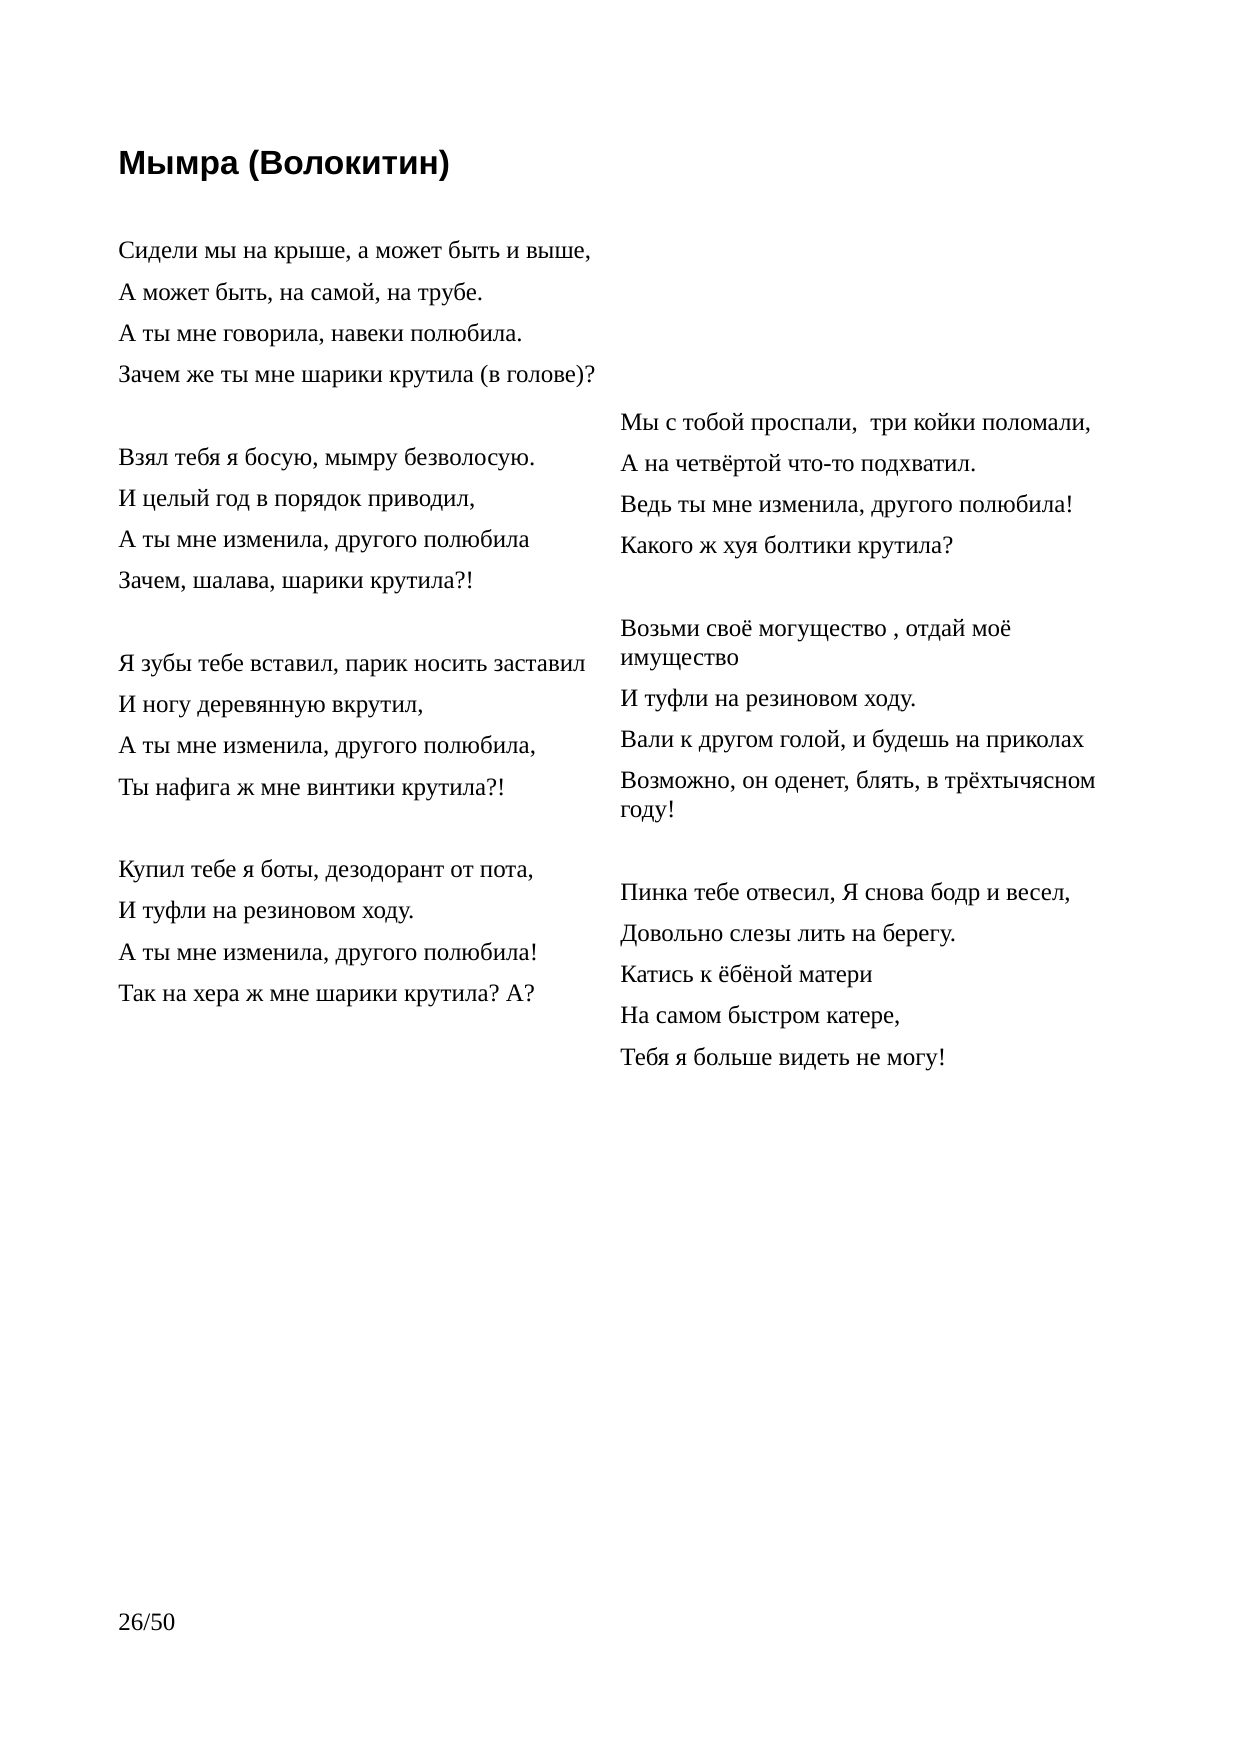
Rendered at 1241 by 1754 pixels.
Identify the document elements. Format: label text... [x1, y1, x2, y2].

text Возможно, он оденет, блять, в трёхтычясном году! [620, 766, 1122, 823]
text И туфли на резиновом ходу. [620, 683, 1122, 712]
text На самом быстром катере, [620, 1001, 1122, 1029]
text Взял тебя я босую, мымру безволосую. [118, 442, 620, 471]
text Ты нафига ж мне винтики крутила?! [118, 772, 620, 801]
text Какого ж хуя болтики крутила? [620, 531, 1122, 559]
text Пинка тебе отвесил, Я снова бодр и весел, [620, 877, 1122, 906]
text Зачем, шалава, шарики крутила?! [118, 566, 620, 594]
text А ты мне изменила, другого полюбила! [118, 937, 620, 966]
text Ведь ты мне изменила, другого полюбила! [620, 489, 1122, 518]
text Зачем же ты мне шарики крутила (в голове)? [118, 359, 620, 388]
text Купил тебе я боты, дезодорант от пота, [118, 854, 620, 883]
text Возьми своё могущество , отдай моё имущество [620, 613, 1122, 671]
text Вали к другом голой, и будешь на приколах [620, 724, 1122, 753]
text Катись к ёбёной матери [620, 959, 1122, 988]
text Тебя я больше видеть не могу! [620, 1042, 1122, 1071]
text Я зубы тебе вставил, парик носить заставил [118, 648, 620, 677]
subtitle Мымра (Волокитин) [118, 143, 620, 182]
text А ты мне изменила, другого полюбила, [118, 731, 620, 759]
text А ты мне изменила, другого полюбила [118, 524, 620, 553]
text Сидели мы на крыше, а может быть и выше, [118, 236, 620, 264]
text Мы с тобой проспали, три койки поломали, [620, 407, 1122, 436]
text Довольно слезы лить на берегу. [620, 918, 1122, 947]
text И целый год в порядок приводил, [118, 483, 620, 512]
text А может быть, на самой, на трубе. [118, 277, 620, 306]
text А на четвёртой что-то подхватил. [620, 448, 1122, 477]
text И ногу деревянную вкрутил, [118, 689, 620, 718]
text Так на хера ж мне шарики крутила? А? [118, 978, 620, 1007]
text А ты мне говорила, навеки полюбила. [118, 318, 620, 347]
text И туфли на резиновом ходу. [118, 896, 620, 924]
